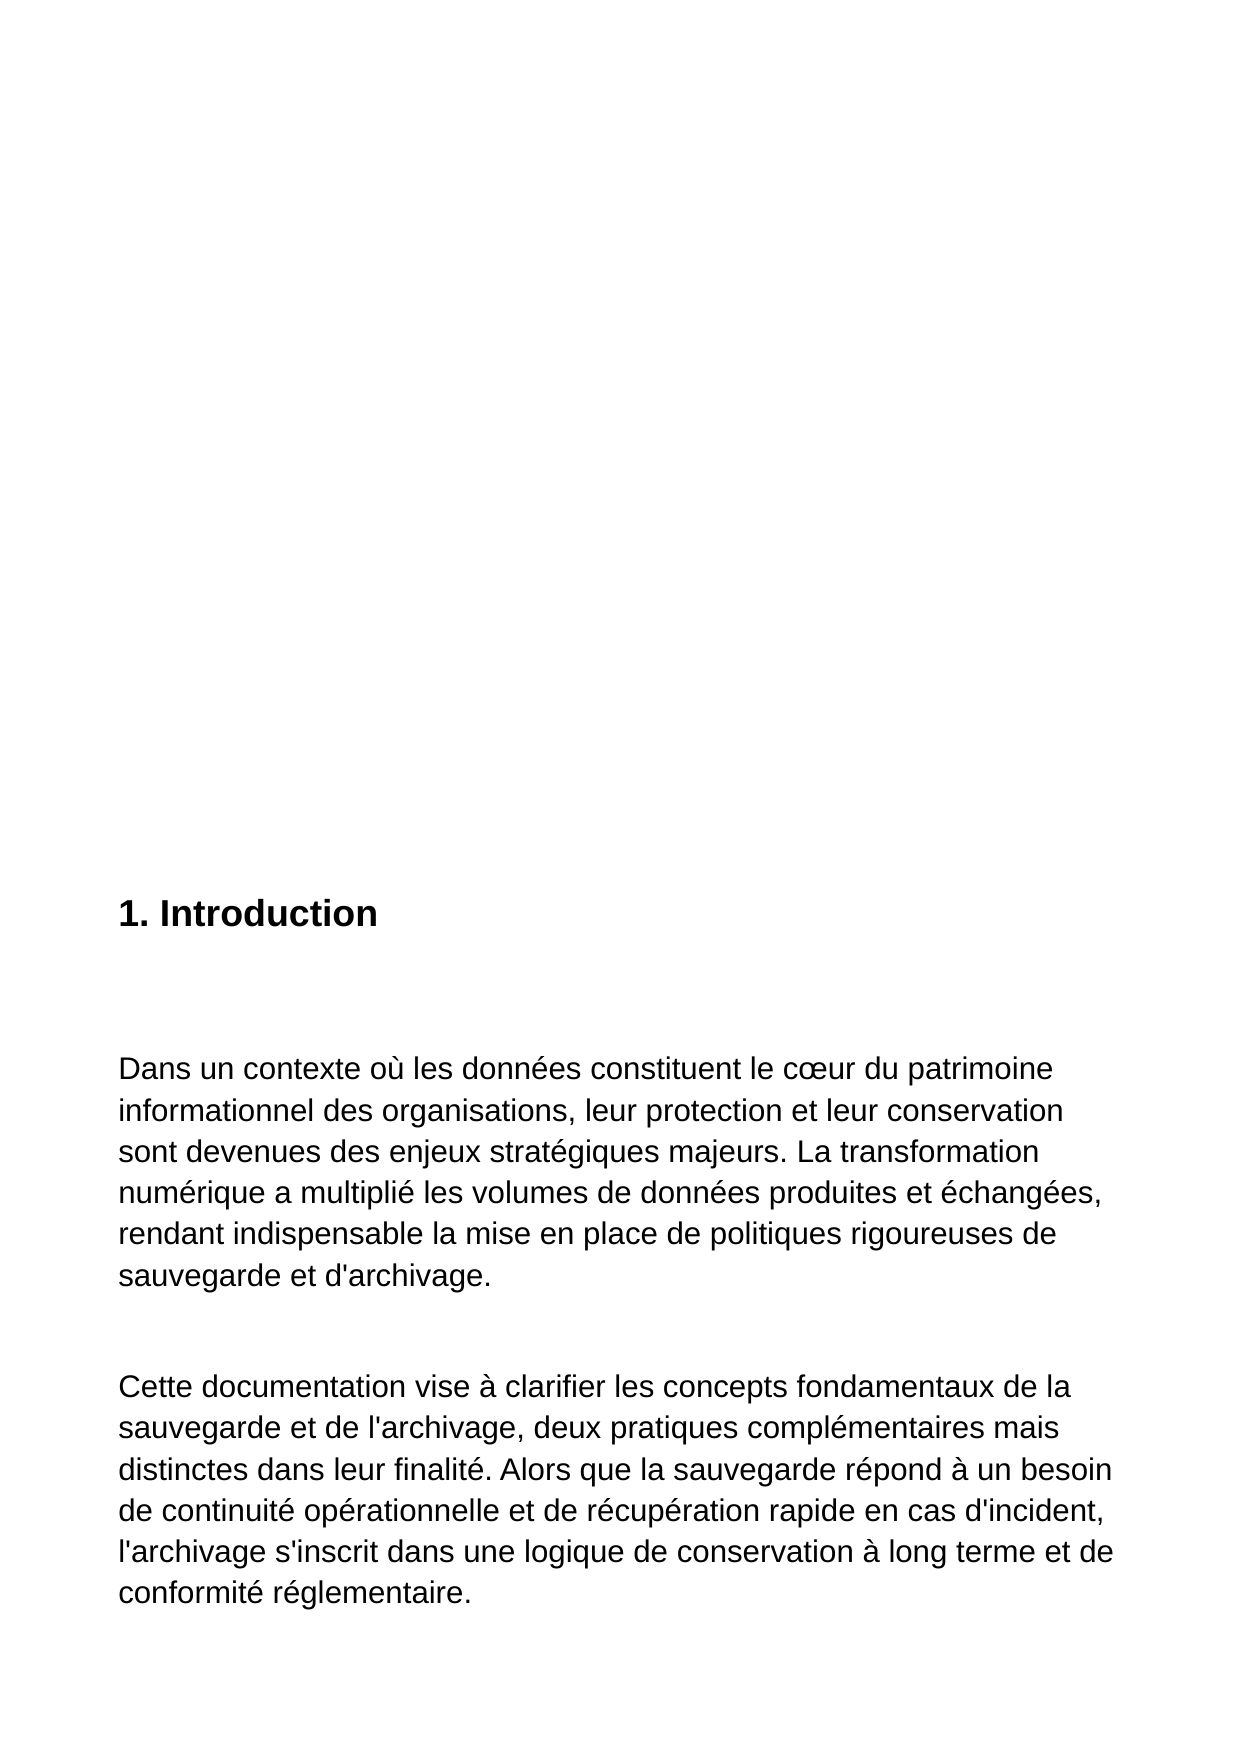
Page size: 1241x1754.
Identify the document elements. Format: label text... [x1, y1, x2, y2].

text Dans un contexte où les données constituent le cœur du patrimoine informationnel des organisations, leur protection et leur conservation sont devenues des enjeux stratégiques majeurs. La transformation numérique a multiplié les volumes de données produites et échangées, rendant indispensable la mise en place de politiques rigoureuses de sauvegarde et d'archivage. [118, 1050, 1122, 1293]
subtitle 1. Introduction [118, 891, 1122, 934]
text Cette documentation vise à clarifier les concepts fondamentaux de la sauvegarde et de l'archivage, deux pratiques complémentaires mais distinctes dans leur finalité. Alors que la sauvegarde répond à un besoin de continuité opérationnelle et de récupération rapide en cas d'incident, l'archivage s'inscrit dans une logique de conservation à long terme et de conformité réglementaire. [118, 1368, 1122, 1611]
